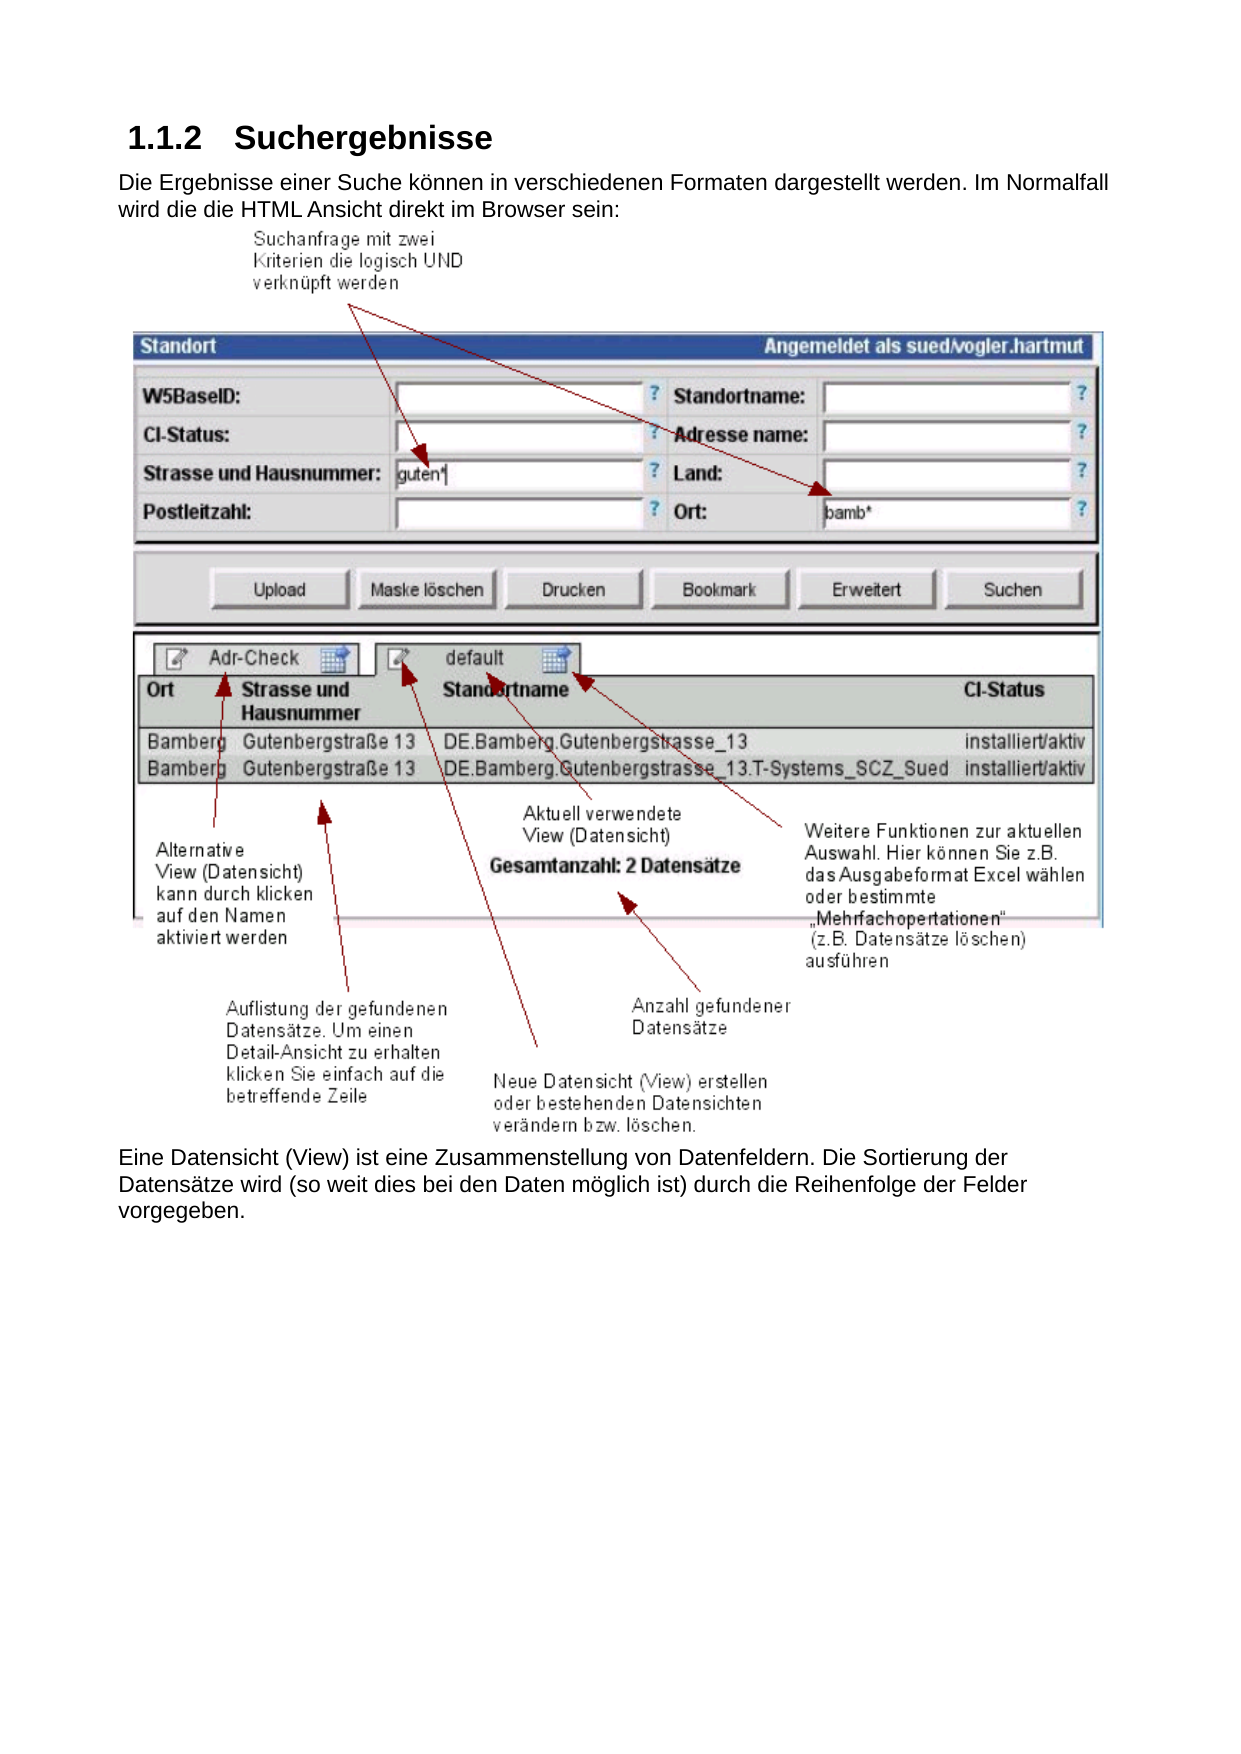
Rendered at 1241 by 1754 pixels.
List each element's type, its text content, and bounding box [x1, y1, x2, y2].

picture [132, 222, 1108, 1145]
text Die Ergebnisse einer Suche können in verschiedenen Formaten dargestellt werden. Im Normalfall wird die die HTML Ansicht direkt im Browser sein: [118, 169, 1122, 222]
text Eine Datensicht (View) ist eine Zusammenstellung von Datenfeldern. Die Sortierung der Datensätze wird (so weit dies bei den Daten möglich ist) durch die Reihenfolge der Felder vorgegeben. [118, 222, 1122, 1223]
subtitle Suchergebnisse [118, 118, 1122, 157]
